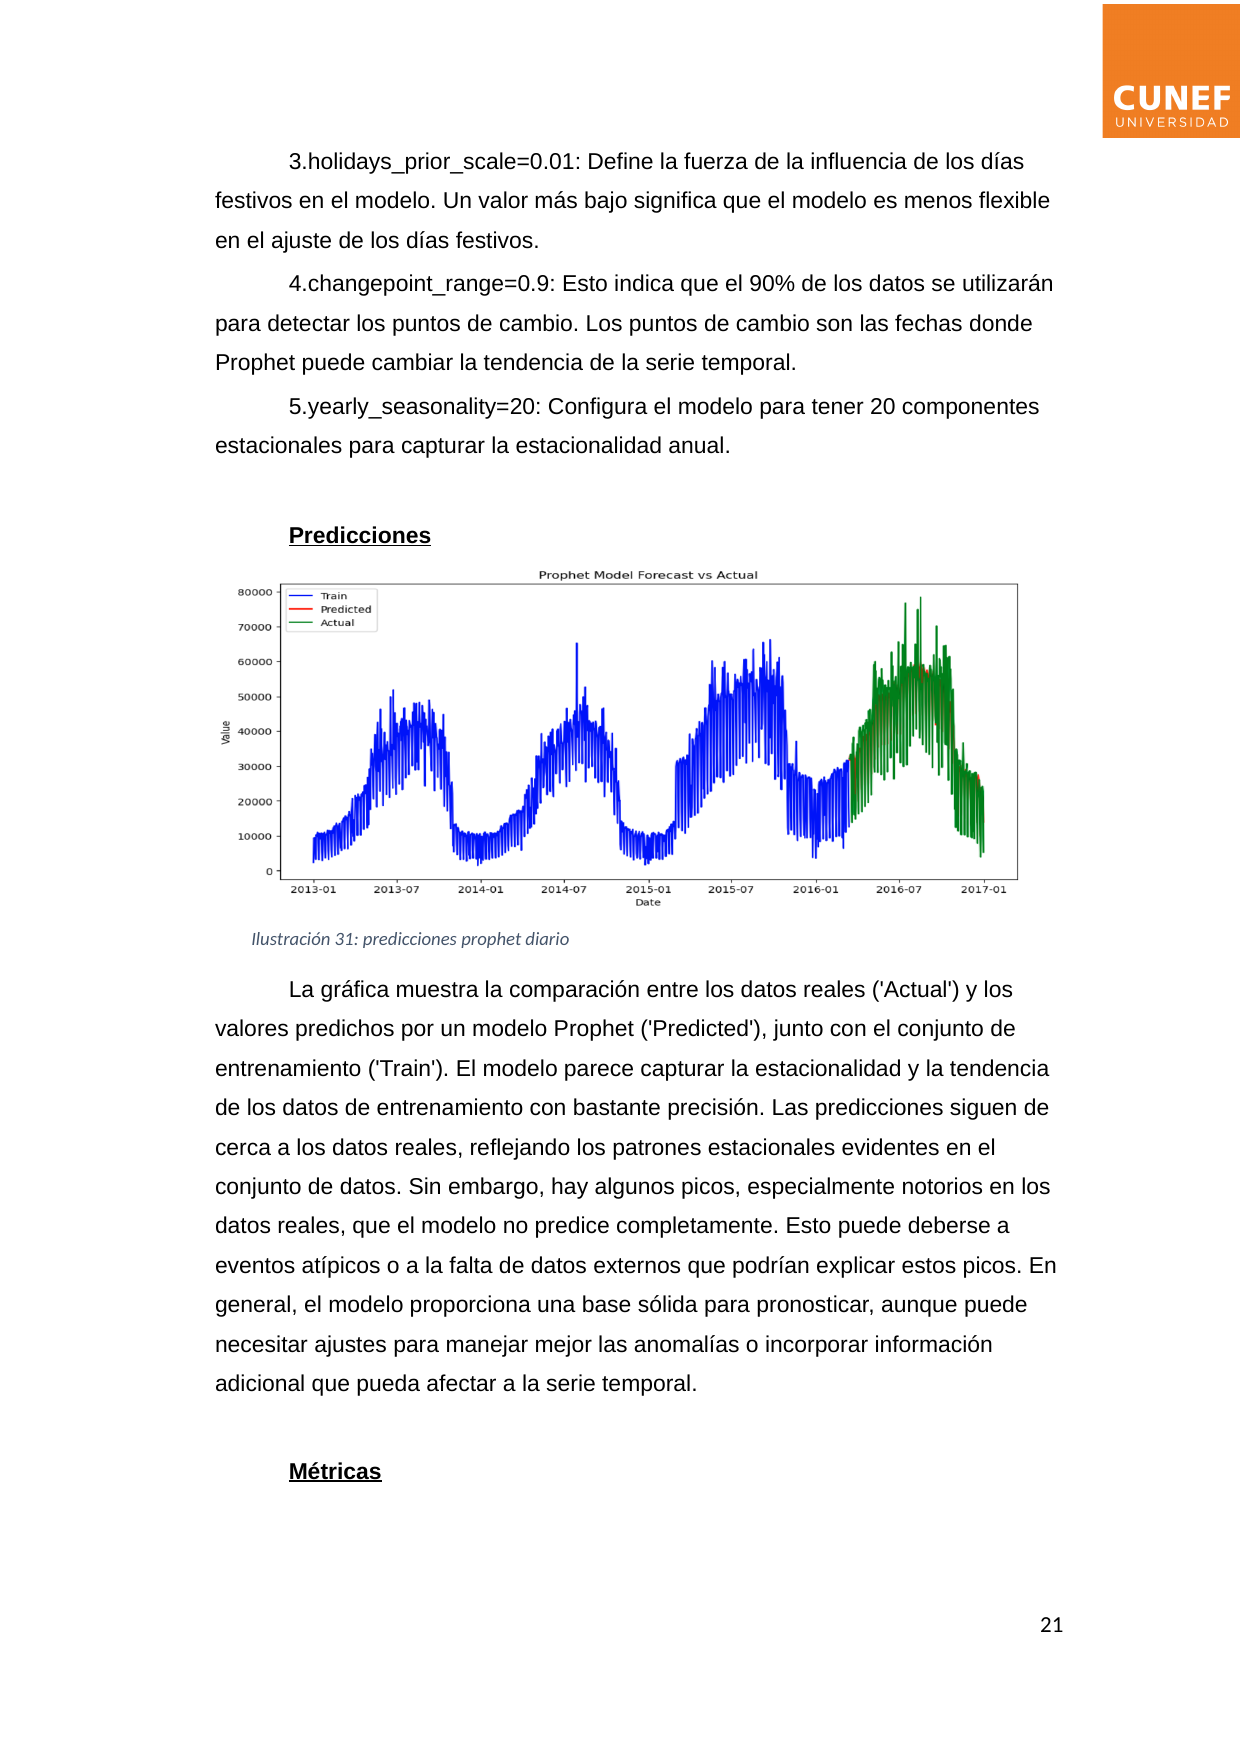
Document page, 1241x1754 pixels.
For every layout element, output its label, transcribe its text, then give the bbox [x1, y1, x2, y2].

text 4.changepoint_range=0.9: Esto indica que el 90% de los datos se utilizarán para detectar los puntos de cambio. Los puntos de cambio son las fechas donde Prophet puede cambiar la tendencia de la serie temporal. [215, 270, 1063, 376]
text La gráfica muestra la comparación entre los datos reales ('Actual') y los valores predichos por un modelo Prophet ('Predicted'), junto con el conjunto de entrenamiento ('Train'). El modelo parece capturar la estacionalidad y la tendencia de los datos de entrenamiento con bastante precisión. Las predicciones siguen de cerca a los datos reales, reflejando los patrones estacionales evidentes en el conjunto de datos. Sin embargo, hay algunos picos, especialmente notorios en los datos reales, que el modelo no predice completamente. Esto puede deberse a eventos atípicos o a la falta de datos externos que podrían explicar estos picos. En general, el modelo proporciona una base sólida para pronosticar, aunque puede necesitar ajustes para manejar mejor las anomalías o incorporar información adicional que pueda afectar a la serie temporal. [215, 976, 1063, 1397]
list Predicciones [288, 522, 1063, 548]
list Métricas [288, 1458, 1063, 1484]
text 5.yearly_seasonality=20: Configura el modelo para tener 20 componentes estacionales para capturar la estacionalidad anual. [215, 393, 1063, 459]
text 3.holidays_prior_scale=0.01: Define la fuerza de la influencia de los días festivos en el modelo. Un valor más bajo significa que el modelo es menos flexible en el ajuste de los días festivos. [215, 148, 1063, 253]
text Ilustración 31: predicciones prophet diario [251, 928, 1063, 951]
